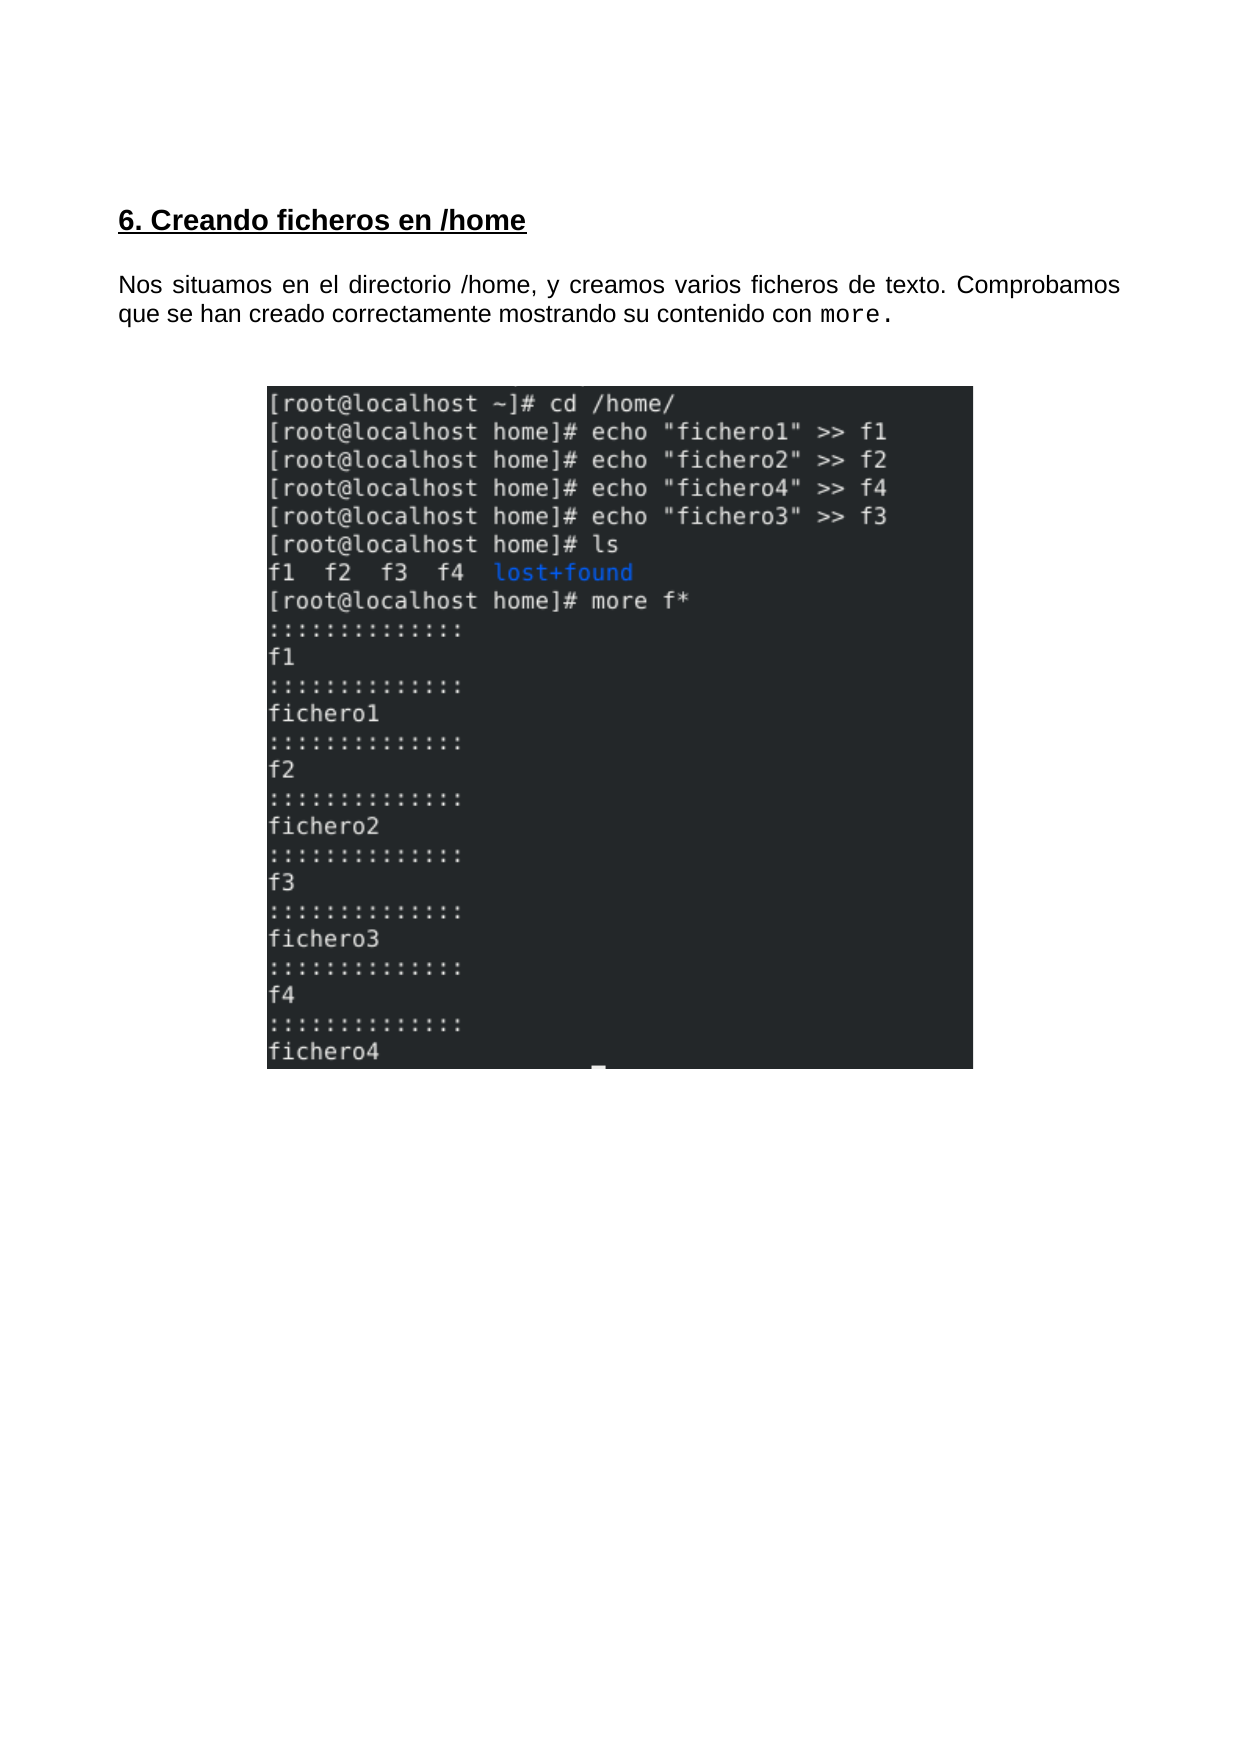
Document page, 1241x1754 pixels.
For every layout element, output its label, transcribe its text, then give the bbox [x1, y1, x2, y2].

picture [267, 386, 974, 1069]
text 6. Creando ficheros en /home [118, 203, 1122, 237]
text Nos situamos en el directorio /home, y creamos varios ficheros de texto. Comprobamos que se han creado correctamente mostrando su contenido con more. [118, 270, 1122, 330]
